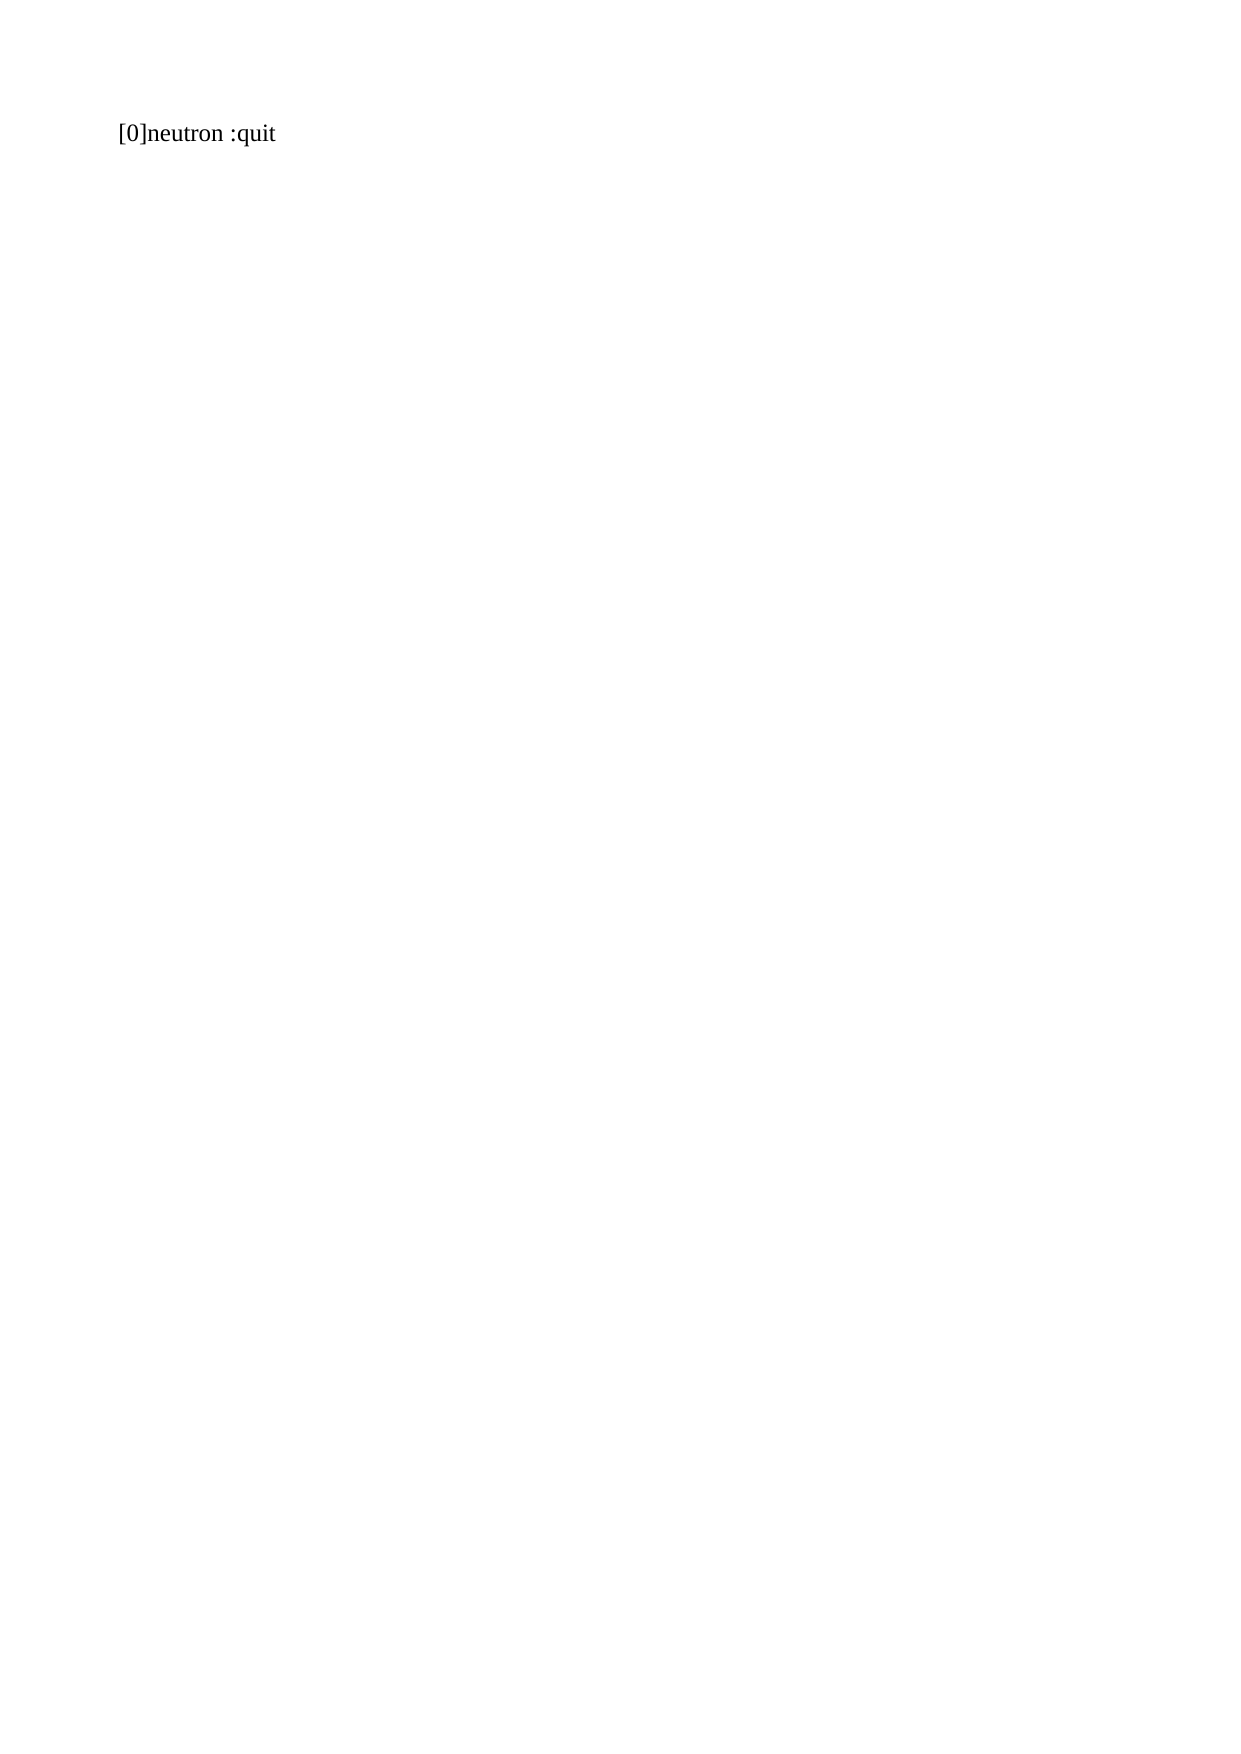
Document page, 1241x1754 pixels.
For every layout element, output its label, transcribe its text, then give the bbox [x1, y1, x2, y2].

text [0]neutron :quit [118, 118, 1122, 147]
